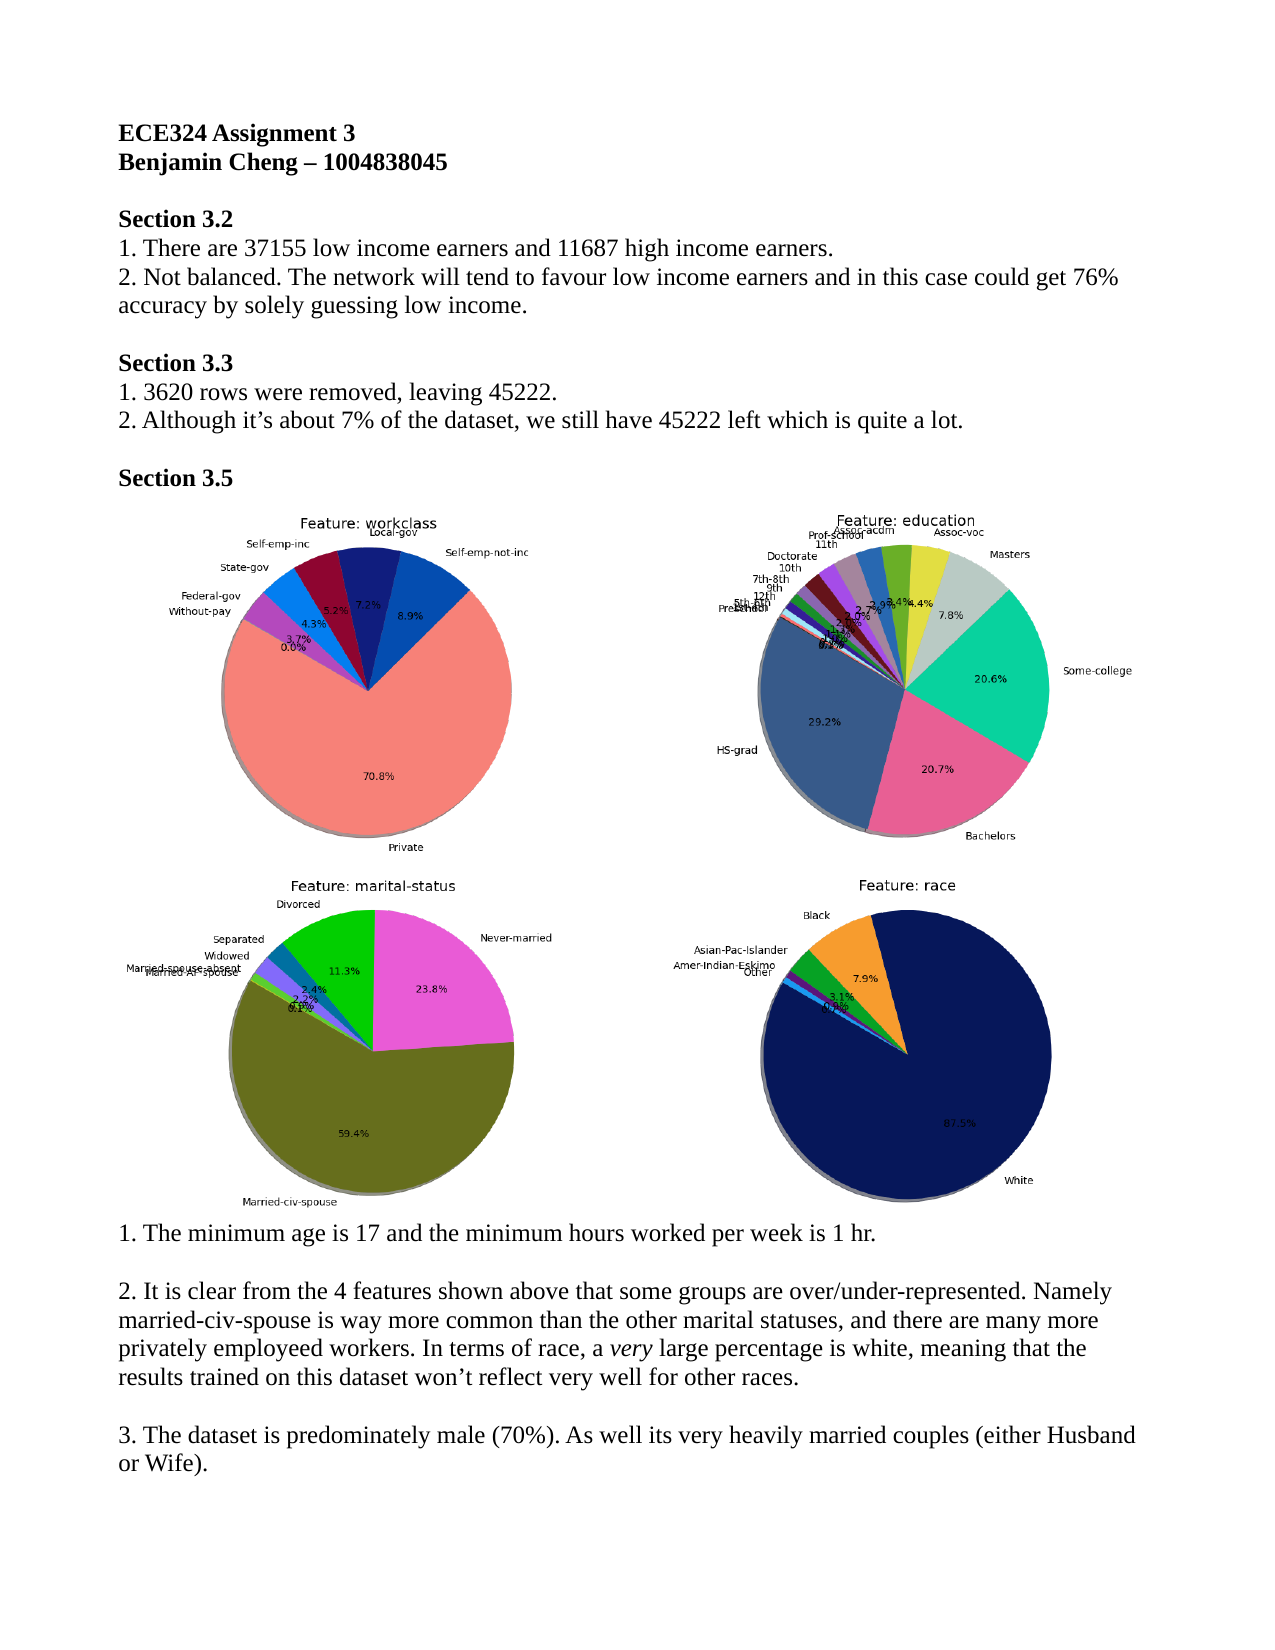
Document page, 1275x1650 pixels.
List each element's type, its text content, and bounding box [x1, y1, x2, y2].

text 2. It is clear from the 4 features shown above that some groups are over/under-represented. Namely married-civ-spouse is way more common than the other marital statuses, and there are many more privately employeed workers. In terms of race, a very large percentage is white, meaning that the results trained on this dataset won’t reflect very well for other races. [118, 1276, 1157, 1391]
text 3. The dataset is predominately male (70%). As well its very heavily married couples (either Husband or Wife). [118, 1420, 1157, 1477]
picture [653, 509, 1157, 857]
picture [657, 875, 1157, 1219]
text 1. The minimum age is 17 and the minimum hours worked per week is 1 hr. [118, 492, 1157, 1247]
picture [120, 875, 618, 1213]
text 2. Although it’s about 7% of the dataset, we still have 45222 left which is quite a lot. [118, 406, 1157, 434]
text Section 3.5 [118, 463, 1157, 492]
text Section 3.3 [118, 348, 1157, 377]
text Section 3.2 [118, 204, 1157, 233]
text ECE324 Assignment 3 [118, 118, 1157, 147]
picture [118, 513, 618, 858]
text 2. Not balanced. The network will tend to favour low income earners and in this case could get 76% accuracy by solely guessing low income. [118, 262, 1157, 319]
text 1. There are 37155 low income earners and 11687 high income earners. [118, 233, 1157, 262]
text 1. 3620 rows were removed, leaving 45222. [118, 377, 1157, 406]
text Benjamin Cheng – 1004838045 [118, 147, 1157, 176]
